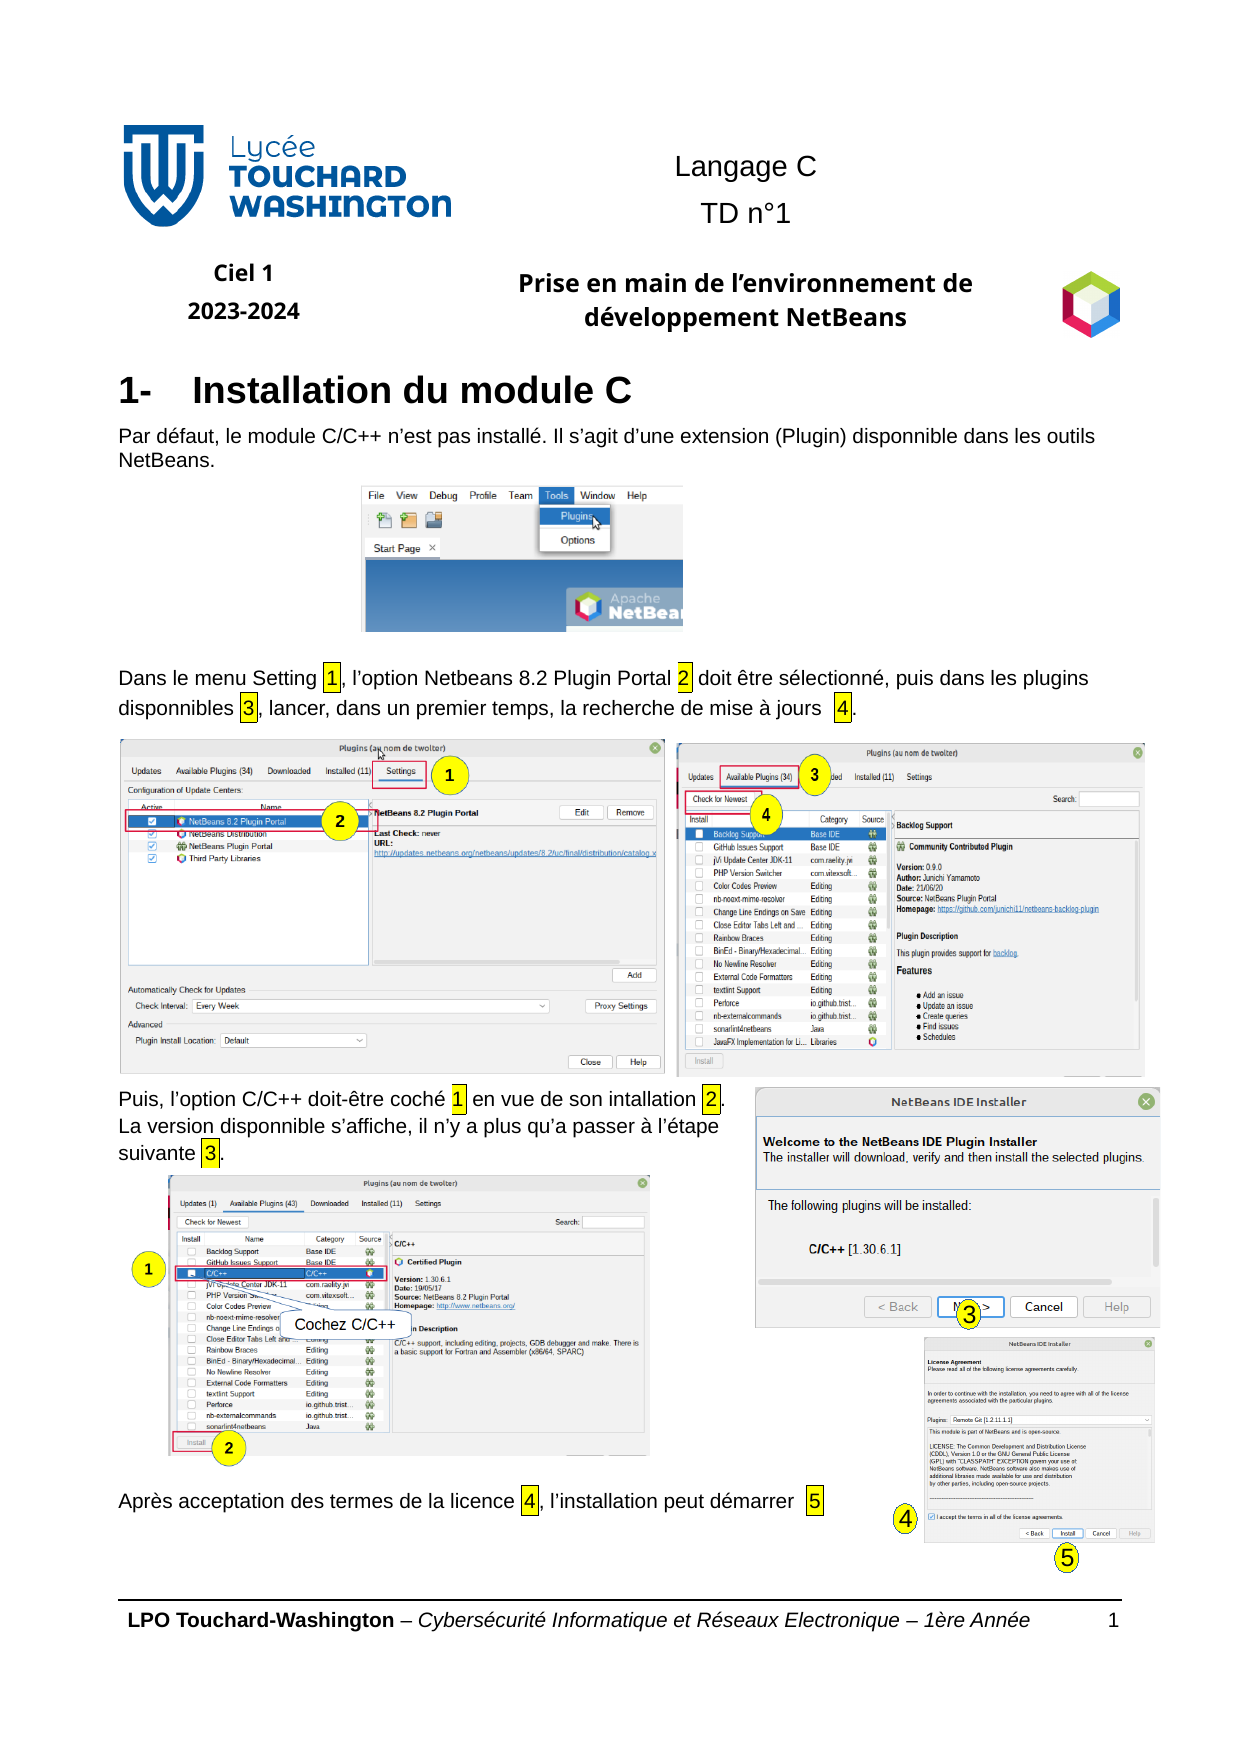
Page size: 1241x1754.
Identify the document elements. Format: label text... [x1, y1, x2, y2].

picture [1062, 271, 1120, 338]
picture [123, 125, 451, 227]
picture [116, 734, 669, 1079]
text Puis, l’option C/C++ doit-être coché 1 en vue de son intallation 2. [118, 735, 1122, 1114]
picture [352, 479, 698, 651]
text La version disponnible s’affiche, il n’y a plus qu’a passer à l’étape suivante 3. [118, 1114, 755, 1168]
text Dans le menu Setting 1, l’option Netbeans 8.2 Plugin Portal 2 doit être sélectionné, puis dans les plugins disponnibles 3, lancer, dans un premier temps, la recherche de mise à jours 4. [118, 484, 1122, 722]
table_cell Prise en main de l’environnement de développement NetBeans [369, 260, 1122, 339]
subtitle Installation du module C [118, 368, 1122, 412]
table_header Langage C TD n°1 [369, 118, 1122, 260]
text Par défaut, le module C/C++ n’est pas installé. Il s’agit d’une extension (Plugin) disponnible dans les outils NetBeans. [118, 424, 1122, 472]
picture [924, 1337, 1155, 1543]
picture [755, 1087, 1161, 1328]
picture [675, 738, 1153, 1084]
picture [112, 1168, 657, 1468]
text Après acceptation des termes de la licence 4, l’installation peut démarrer 5 [118, 1180, 1122, 1515]
table_header Ciel 1 2023-2024 [118, 118, 369, 339]
